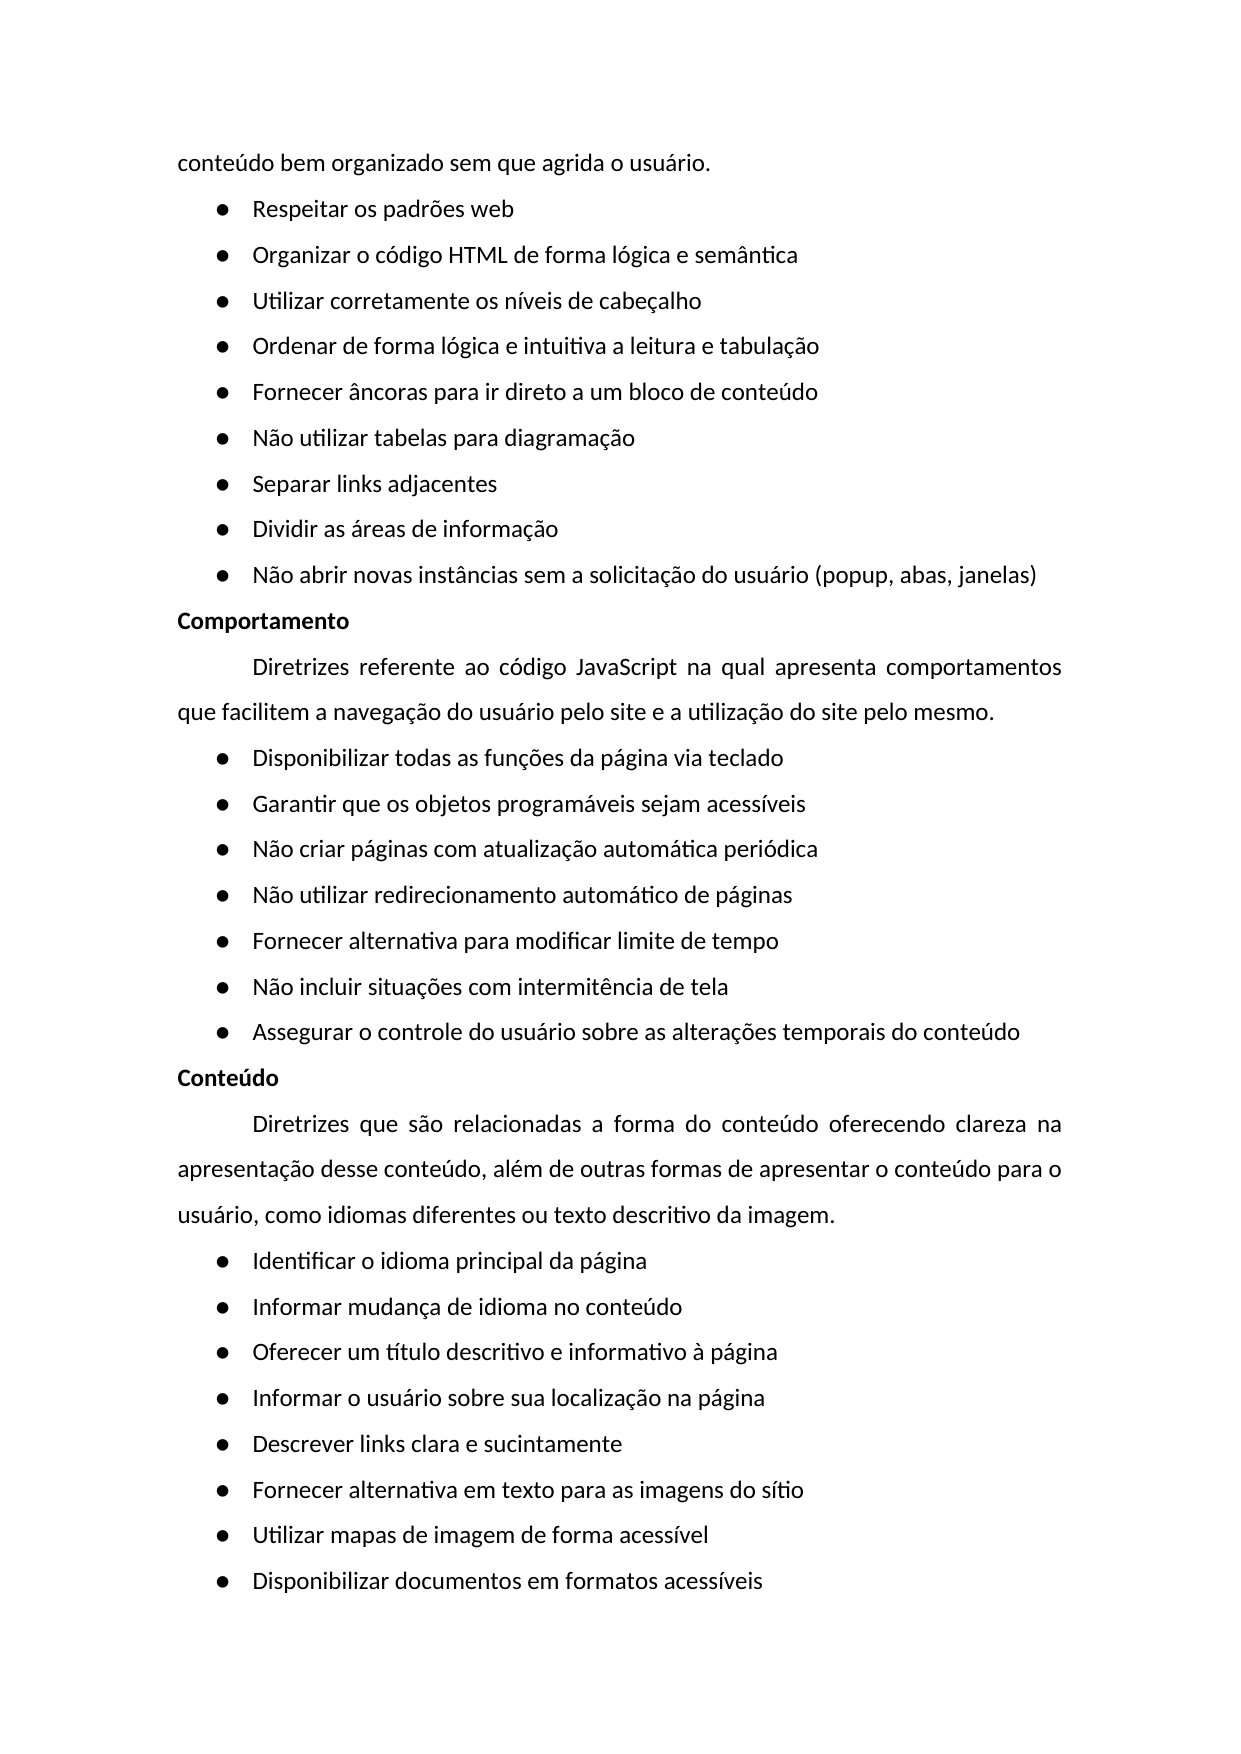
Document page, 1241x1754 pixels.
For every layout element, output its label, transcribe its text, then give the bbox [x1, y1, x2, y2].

list Descrever links clara e sucintamente [215, 1428, 1063, 1458]
list Separar links adjacentes [215, 468, 1063, 498]
list Informar o usuário sobre sua localização na página [215, 1382, 1063, 1413]
text Comportamento [177, 605, 1063, 635]
list Ordenar de forma lógica e intuitiva a leitura e tabulação [215, 331, 1063, 361]
list Dividir as áreas de informação [215, 513, 1063, 544]
list Disponibilizar todas as funções da página via teclado [215, 742, 1063, 773]
list Não utilizar redirecionamento automático de páginas [215, 879, 1063, 910]
list Não utilizar tabelas para diagramação [215, 422, 1063, 452]
list Organizar o código HTML de forma lógica e semântica [215, 239, 1063, 269]
list Garantir que os objetos programáveis sejam acessíveis [215, 788, 1063, 818]
text Conteúdo [177, 1062, 1063, 1093]
text Diretrizes que são relacionadas a forma do conteúdo oferecendo clareza na apresentação desse conteúdo, além de outras formas de apresentar o conteúdo para o usuário, como idiomas diferentes ou texto descritivo da imagem. [177, 1108, 1063, 1230]
list Informar mudança de idioma no conteúdo [215, 1291, 1063, 1321]
list Oferecer um título descritivo e informativo à página [215, 1337, 1063, 1367]
list Não criar páginas com atualização automática periódica [215, 833, 1063, 864]
list Respeitar os padrões web [215, 193, 1063, 224]
list Utilizar mapas de imagem de forma acessível [215, 1519, 1063, 1550]
text Diretrizes referente ao código JavaScript na qual apresenta comportamentos que facilitem a navegação do usuário pelo site e a utilização do site pelo mesmo. [177, 651, 1063, 727]
text conteúdo bem organizado sem que agrida o usuário. [177, 148, 1063, 178]
list Assegurar o controle do usuário sobre as alterações temporais do conteúdo [215, 1016, 1063, 1047]
list Não abrir novas instâncias sem a solicitação do usuário (popup, abas, janelas) [215, 559, 1063, 590]
list Não incluir situações com intermitência de tela [215, 971, 1063, 1001]
list Fornecer alternativa em texto para as imagens do sítio [215, 1474, 1063, 1504]
list Disponibilizar documentos em formatos acessíveis [215, 1565, 1063, 1596]
list Fornecer âncoras para ir direto a um bloco de conteúdo [215, 376, 1063, 407]
list Identificar o idioma principal da página [215, 1245, 1063, 1276]
list Utilizar corretamente os níveis de cabeçalho [215, 285, 1063, 315]
list Fornecer alternativa para modificar limite de tempo [215, 925, 1063, 956]
